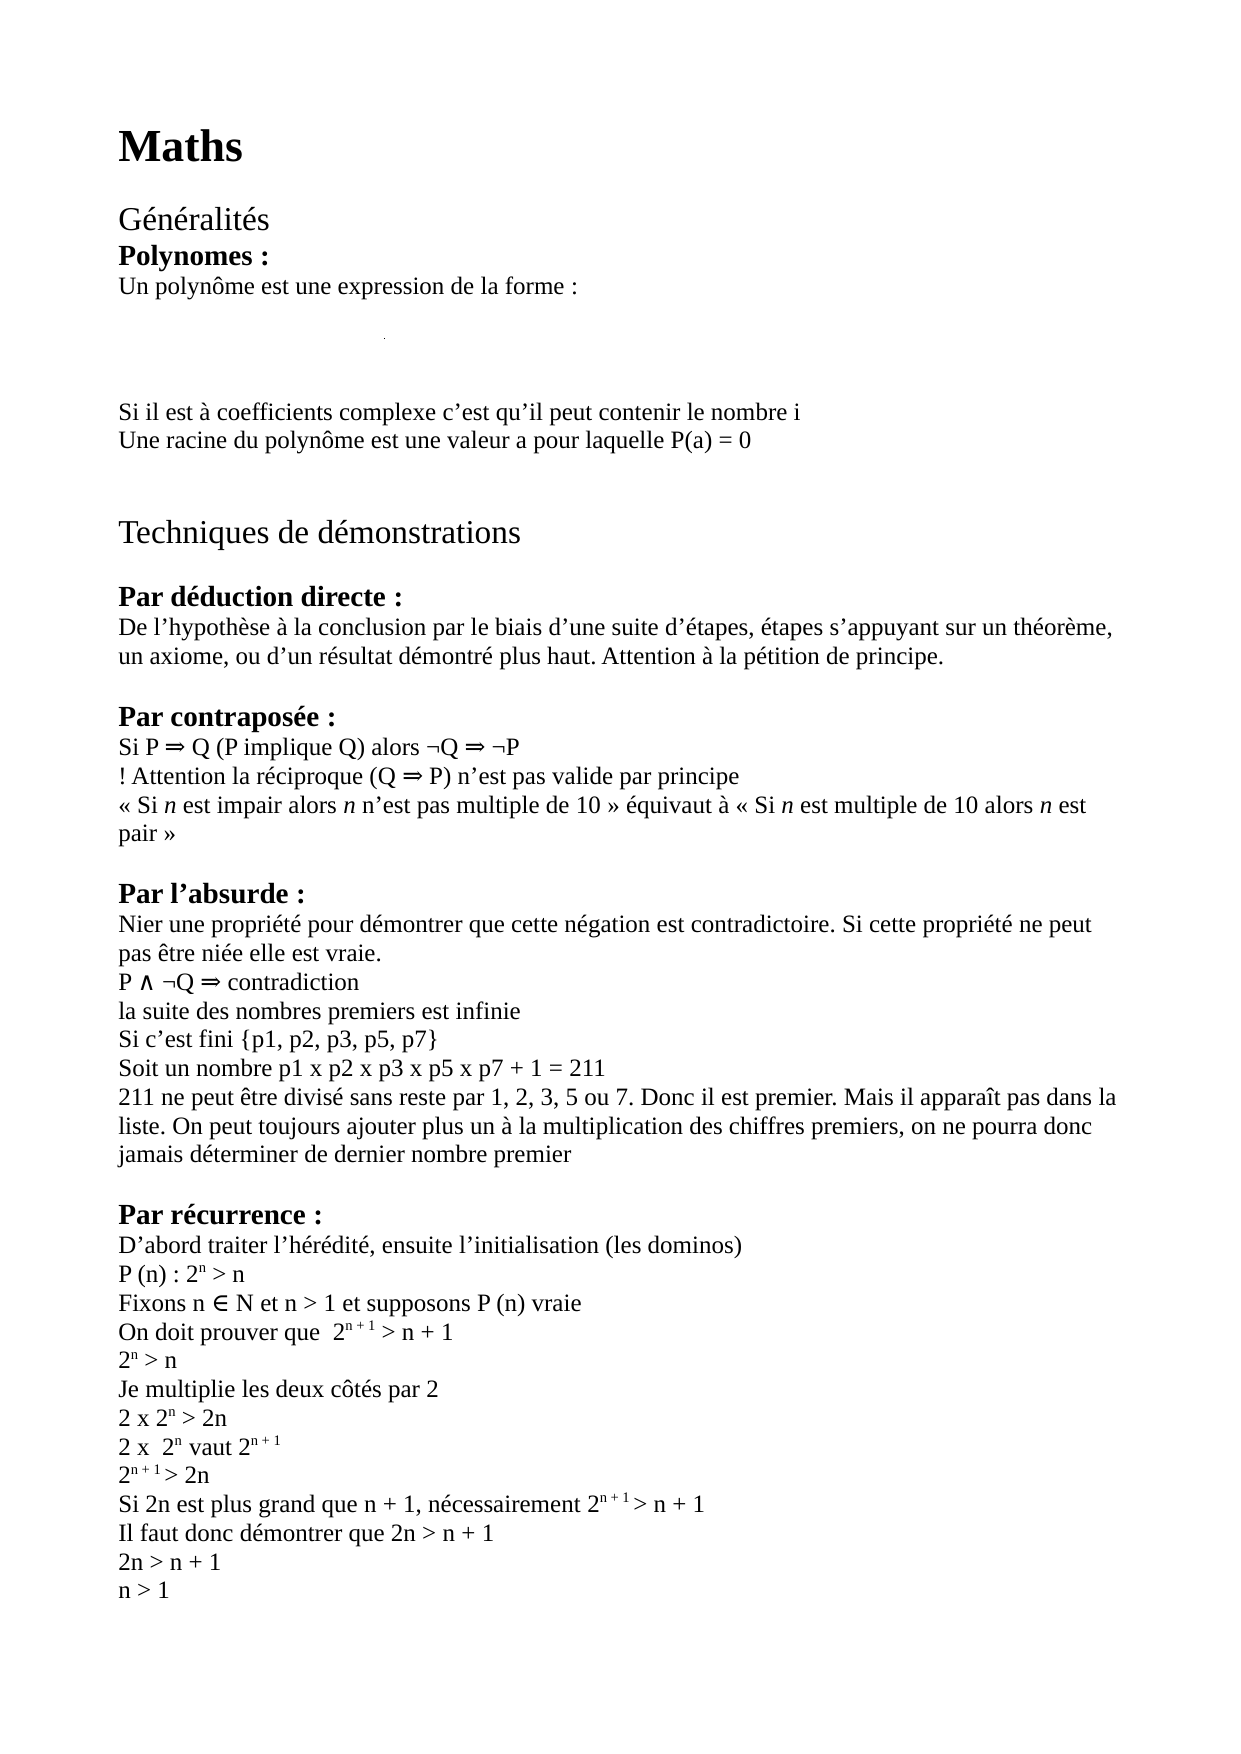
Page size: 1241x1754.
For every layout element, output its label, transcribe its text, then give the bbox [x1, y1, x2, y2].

text 211 ne peut être divisé sans reste par 1, 2, 3, 5 ou 7. Donc il est premier. Mais il apparaît pas dans la liste. On peut toujours ajouter plus un à la multiplication des chiffres premiers, on ne pourra donc jamais déterminer de dernier nombre premier [118, 1082, 1122, 1168]
text 2n + 1 > 2n [118, 1461, 1122, 1489]
text Par contraposée : [118, 699, 1122, 732]
text la suite des nombres premiers est infinie [118, 996, 1122, 1024]
text Si il est à coefficients complexe c’est qu’il peut contenir le nombre i [118, 397, 1122, 426]
text De l’hypothèse à la conclusion par le biais d’une suite d’étapes, étapes s’appuyant sur un théorème, un axiome, ou d’un résultat démontré plus haut. Attention à la pétition de principe. [118, 612, 1122, 670]
text Polynomes : [118, 238, 1122, 271]
text Si P ⇒ Q (P implique Q) alors ¬Q ⇒ ¬P [118, 732, 1122, 761]
text Par récurrence : [118, 1197, 1122, 1231]
text On doit prouver que 2n + 1 > n + 1 [118, 1317, 1122, 1346]
text ! Attention la réciproque (Q ⇒ P) n’est pas valide par principe [118, 761, 1122, 790]
text Un polynôme est une expression de la forme : [118, 271, 1122, 300]
text 2n > n + 1 [118, 1547, 1122, 1576]
text n > 1 [118, 1576, 1122, 1604]
text Généralités [118, 199, 1122, 238]
text Il faut donc démontrer que 2n > n + 1 [118, 1518, 1122, 1547]
text Une racine du polynôme est une valeur a pour laquelle P(a) = 0 [118, 426, 1122, 454]
text 2 x 2n > 2n [118, 1403, 1122, 1432]
text Par l’absurde : Nier une propriété pour démontrer que cette négation est contradictoire. Si cette propriété ne peut pas être niée elle est vraie. P ∧ ¬Q ⇒ contradiction [118, 876, 1122, 996]
text Techniques de démonstrations [118, 512, 1122, 550]
text 2n > n [118, 1346, 1122, 1374]
text Maths [118, 118, 1122, 171]
text Soit un nombre p1 x p2 x p3 x p5 x p7 + 1 = 211 [118, 1053, 1122, 1082]
text Je multiplie les deux côtés par 2 [118, 1374, 1122, 1403]
text Si c’est fini {p1, p2, p3, p5, p7} [118, 1024, 1122, 1053]
text Par déduction directe : [118, 579, 1122, 612]
text 2 x 2n vaut 2n + 1 [118, 1432, 1122, 1461]
text « Si n est impair alors n n’est pas multiple de 10 » équivaut à « Si n est multiple de 10 alors n est pair » [118, 790, 1122, 847]
text P (n) : 2n > n [118, 1259, 1122, 1288]
text Si 2n est plus grand que n + 1, nécessairement 2n + 1 > n + 1 [118, 1489, 1122, 1518]
text D’abord traiter l’hérédité, ensuite l’initialisation (les dominos) [118, 1231, 1122, 1259]
text Fixons n ∈ N et n > 1 et supposons P (n) vraie [118, 1288, 1122, 1317]
